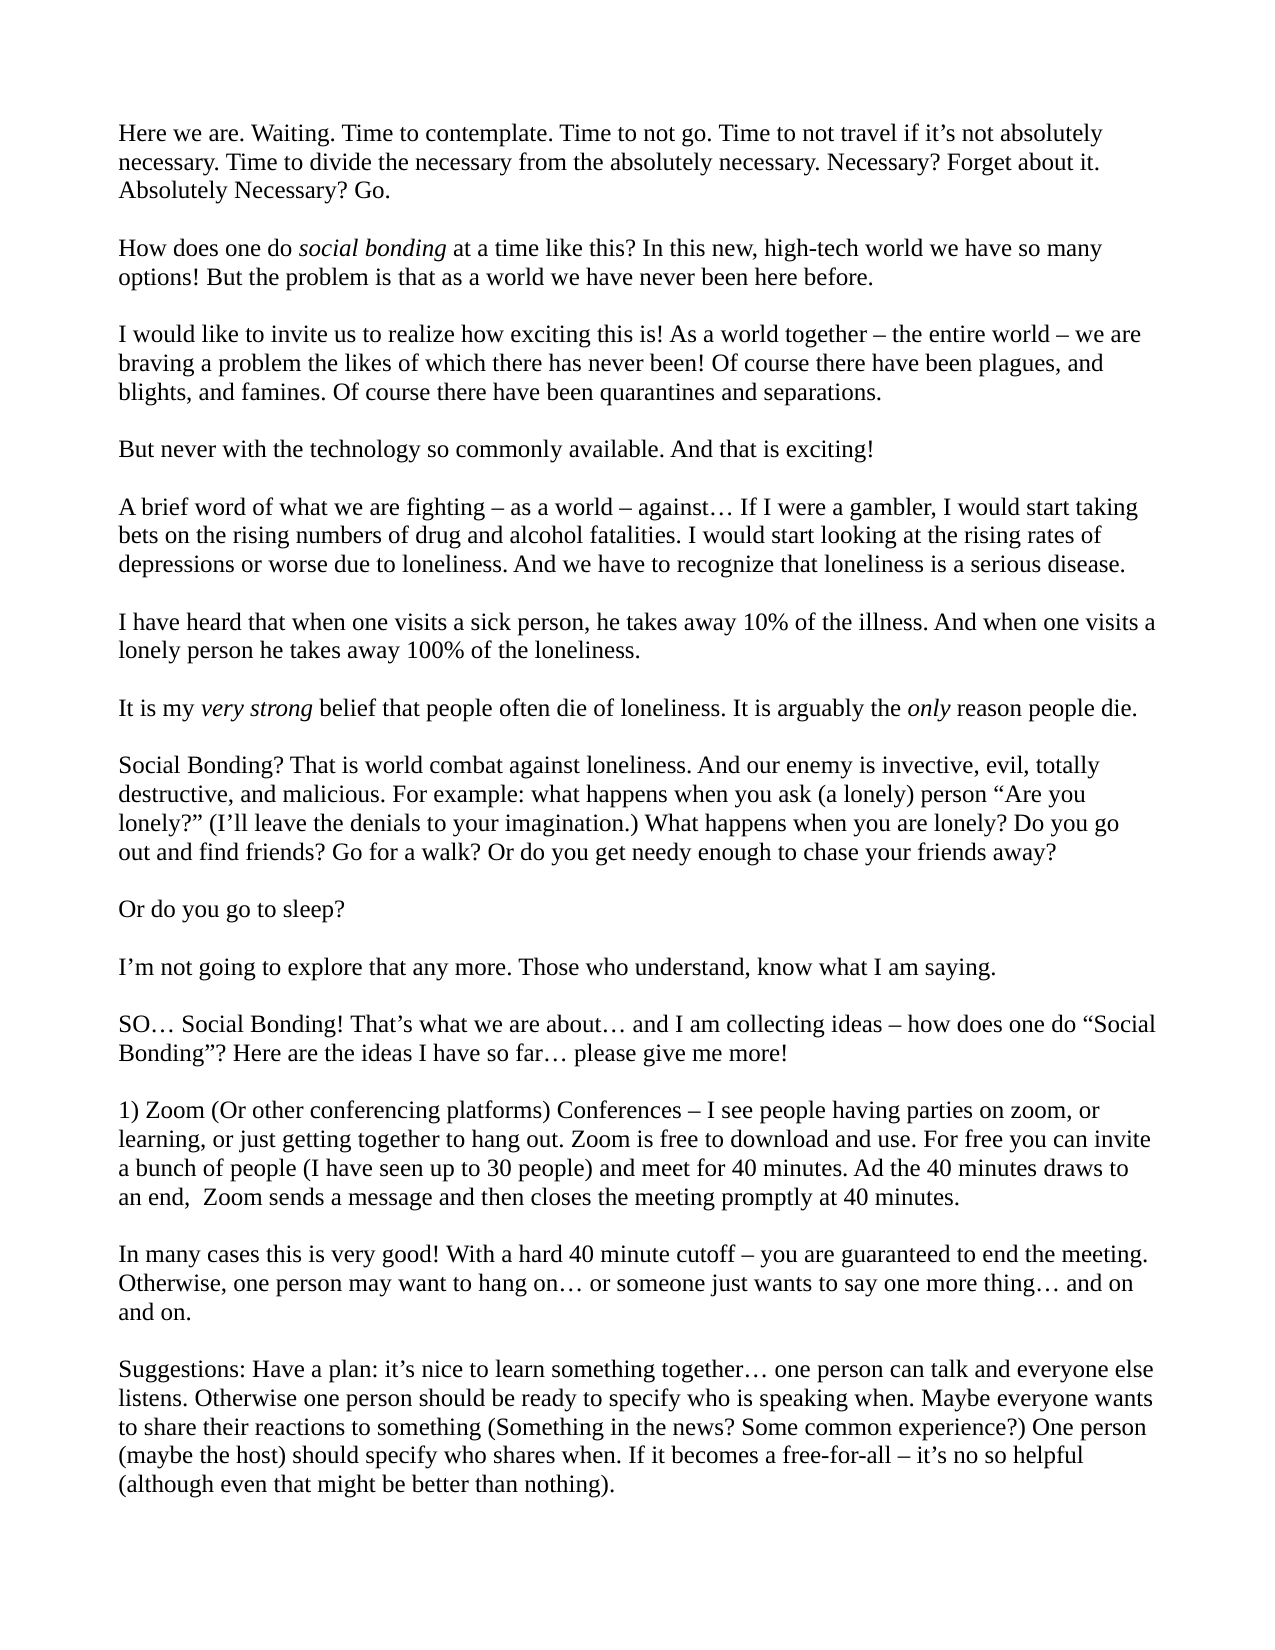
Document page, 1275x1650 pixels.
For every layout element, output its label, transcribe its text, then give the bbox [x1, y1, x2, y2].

text It is my very strong belief that people often die of loneliness. It is arguably the only reason people die. [118, 693, 1157, 722]
text How does one do social bonding at a time like this? In this new, high-tech world we have so many options! But the problem is that as a world we have never been here before. [118, 233, 1157, 291]
text But never with the technology so commonly available. And that is exciting! [118, 434, 1157, 463]
text Here we are. Waiting. Time to contemplate. Time to not go. Time to not travel if it’s not absolutely necessary. Time to divide the necessary from the absolutely necessary. Necessary? Forget about it. Absolutely Necessary? Go. [118, 118, 1157, 204]
text In many cases this is very good! With a hard 40 minute cutoff – you are guaranteed to end the meeting. Otherwise, one person may want to hang on… or someone just wants to say one more thing… and on and on. [118, 1239, 1157, 1326]
text Suggestions: Have a plan: it’s nice to learn something together… one person can talk and everyone else listens. Otherwise one person should be ready to specify who is speaking when. Maybe everyone wants to share their reactions to something (Something in the news? Some common experience?) One person (maybe the host) should specify who shares when. If it becomes a free-for-all – it’s no so helpful (although even that might be better than nothing). [118, 1354, 1157, 1498]
text Or do you go to sleep? [118, 894, 1157, 923]
text A brief word of what we are fighting – as a world – against… If I were a gambler, I would start taking bets on the rising numbers of drug and alcohol fatalities. I would start looking at the rising rates of depressions or worse due to loneliness. And we have to recognize that loneliness is a serious disease. [118, 492, 1157, 578]
text I have heard that when one visits a sick person, he takes away 10% of the illness. And when one visits a lonely person he takes away 100% of the loneliness. [118, 607, 1157, 664]
text SO… Social Bonding! That’s what we are about… and I am collecting ideas – how does one do “Social Bonding”? Here are the ideas I have so far… please give me more! [118, 1009, 1157, 1067]
text 1) Zoom (Or other conferencing platforms) Conferences – I see people having parties on zoom, or learning, or just getting together to hang out. Zoom is free to download and use. For free you can invite a bunch of people (I have seen up to 30 people) and meet for 40 minutes. Ad the 40 minutes draws to an end, Zoom sends a message and then closes the meeting promptly at 40 minutes. [118, 1096, 1157, 1211]
text I’m not going to explore that any more. Those who understand, know what I am saying. [118, 952, 1157, 981]
text I would like to invite us to realize how exciting this is! As a world together – the entire world – we are braving a problem the likes of which there has never been! Of course there have been plagues, and blights, and famines. Of course there have been quarantines and separations. [118, 319, 1157, 406]
text Social Bonding? That is world combat against loneliness. And our enemy is invective, evil, totally destructive, and malicious. For example: what happens when you ask (a lonely) person “Are you lonely?” (I’ll leave the denials to your imagination.) What happens when you are lonely? Do you go out and find friends? Go for a walk? Or do you get needy enough to chase your friends away? [118, 751, 1157, 866]
